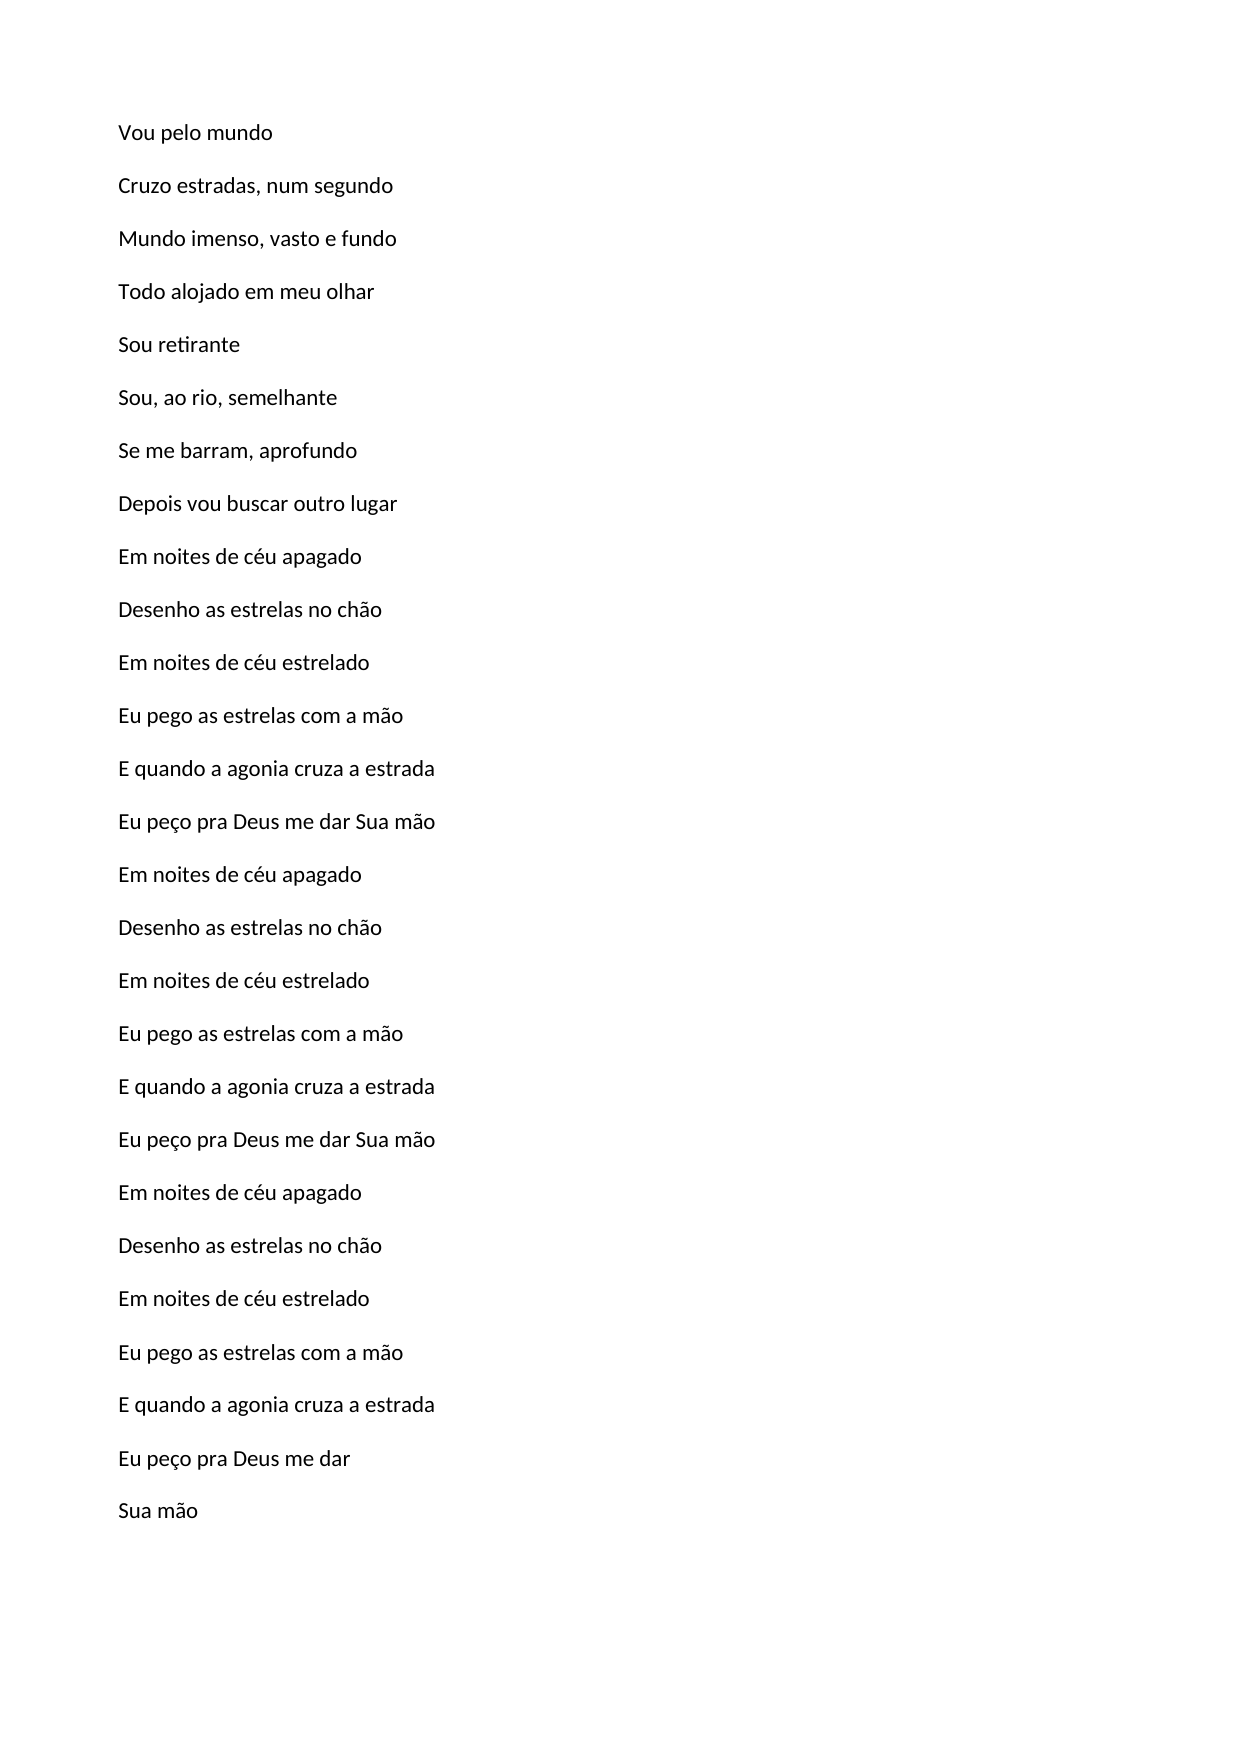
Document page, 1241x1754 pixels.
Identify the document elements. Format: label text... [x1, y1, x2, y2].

text Eu peço pra Deus me dar [118, 1444, 1122, 1472]
text Em noites de céu estrelado [118, 648, 1122, 676]
text Em noites de céu apagado [118, 542, 1122, 570]
text Sua mão [118, 1497, 1122, 1525]
text Desenho as estrelas no chão [118, 1232, 1122, 1259]
text Eu pego as estrelas com a mão [118, 701, 1122, 729]
text E quando a agonia cruza a estrada [118, 1072, 1122, 1101]
text Sou retirante [118, 330, 1122, 358]
text Todo alojado em meu olhar [118, 277, 1122, 305]
text Depois vou buscar outro lugar [118, 489, 1122, 517]
text Desenho as estrelas no chão [118, 595, 1122, 623]
text Sou, ao rio, semelhante [118, 383, 1122, 411]
text Vou pelo mundo [118, 118, 1122, 146]
text Eu peço pra Deus me dar Sua mão [118, 807, 1122, 835]
text Eu peço pra Deus me dar Sua mão [118, 1126, 1122, 1153]
text Em noites de céu estrelado [118, 966, 1122, 994]
text Se me barram, aprofundo [118, 436, 1122, 464]
text Eu pego as estrelas com a mão [118, 1019, 1122, 1047]
text Desenho as estrelas no chão [118, 913, 1122, 941]
text Em noites de céu estrelado [118, 1284, 1122, 1313]
text E quando a agonia cruza a estrada [118, 1391, 1122, 1419]
text Em noites de céu apagado [118, 860, 1122, 888]
text Cruzo estradas, num segundo [118, 171, 1122, 199]
text Eu pego as estrelas com a mão [118, 1338, 1122, 1366]
text Mundo imenso, vasto e fundo [118, 224, 1122, 252]
text E quando a agonia cruza a estrada [118, 754, 1122, 782]
text Em noites de céu apagado [118, 1178, 1122, 1207]
